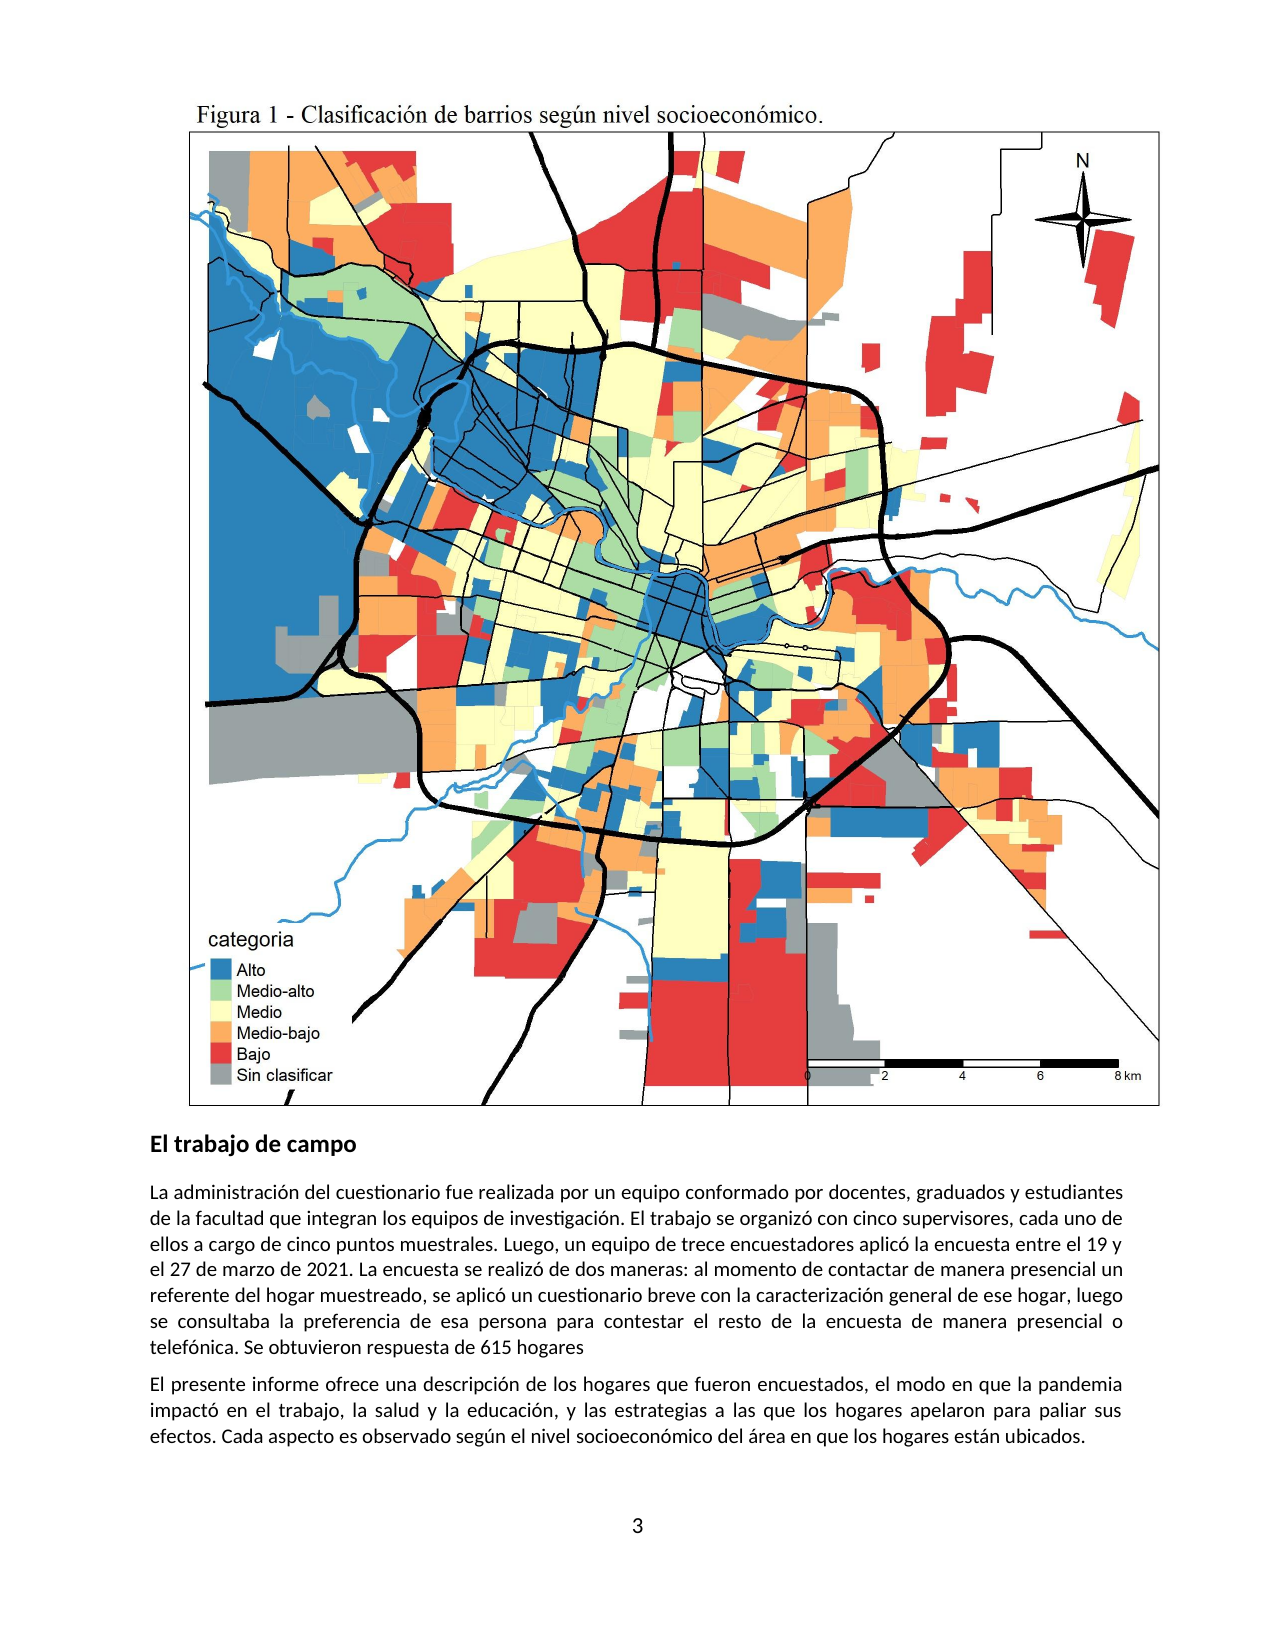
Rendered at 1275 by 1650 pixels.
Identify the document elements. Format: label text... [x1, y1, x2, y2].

picture [150, 75, 1198, 1127]
subtitle El trabajo de campo [149, 1129, 1125, 1159]
text La administración del cuestionario fue realizada por un equipo conformado por docentes, graduados y estudiantes de la facultad que integran los equipos de investigación. El trabajo se organizó con cinco supervisores, cada uno de ellos a cargo de cinco puntos muestrales. Luego, un equipo de trece encuestadores aplicó la encuesta entre el 19 y el 27 de marzo de 2021. La encuesta se realizó de dos maneras: al momento de contactar de manera presencial un referente del hogar muestreado, se aplicó un cuestionario breve con la caracterización general de ese hogar, luego se consultaba la preferencia de esa persona para contestar el resto de la encuesta de manera presencial o telefónica. Se obtuvieron respuesta de 615 hogares [149, 1179, 1125, 1359]
text El presente informe ofrece una descripción de los hogares que fueron encuestados, el modo en que la pandemia impactó en el trabajo, la salud y la educación, y las estrategias a las que los hogares apelaron para paliar sus efectos. Cada aspecto es observado según el nivel socioeconómico del área en que los hogares están ubicados. [149, 1371, 1125, 1448]
